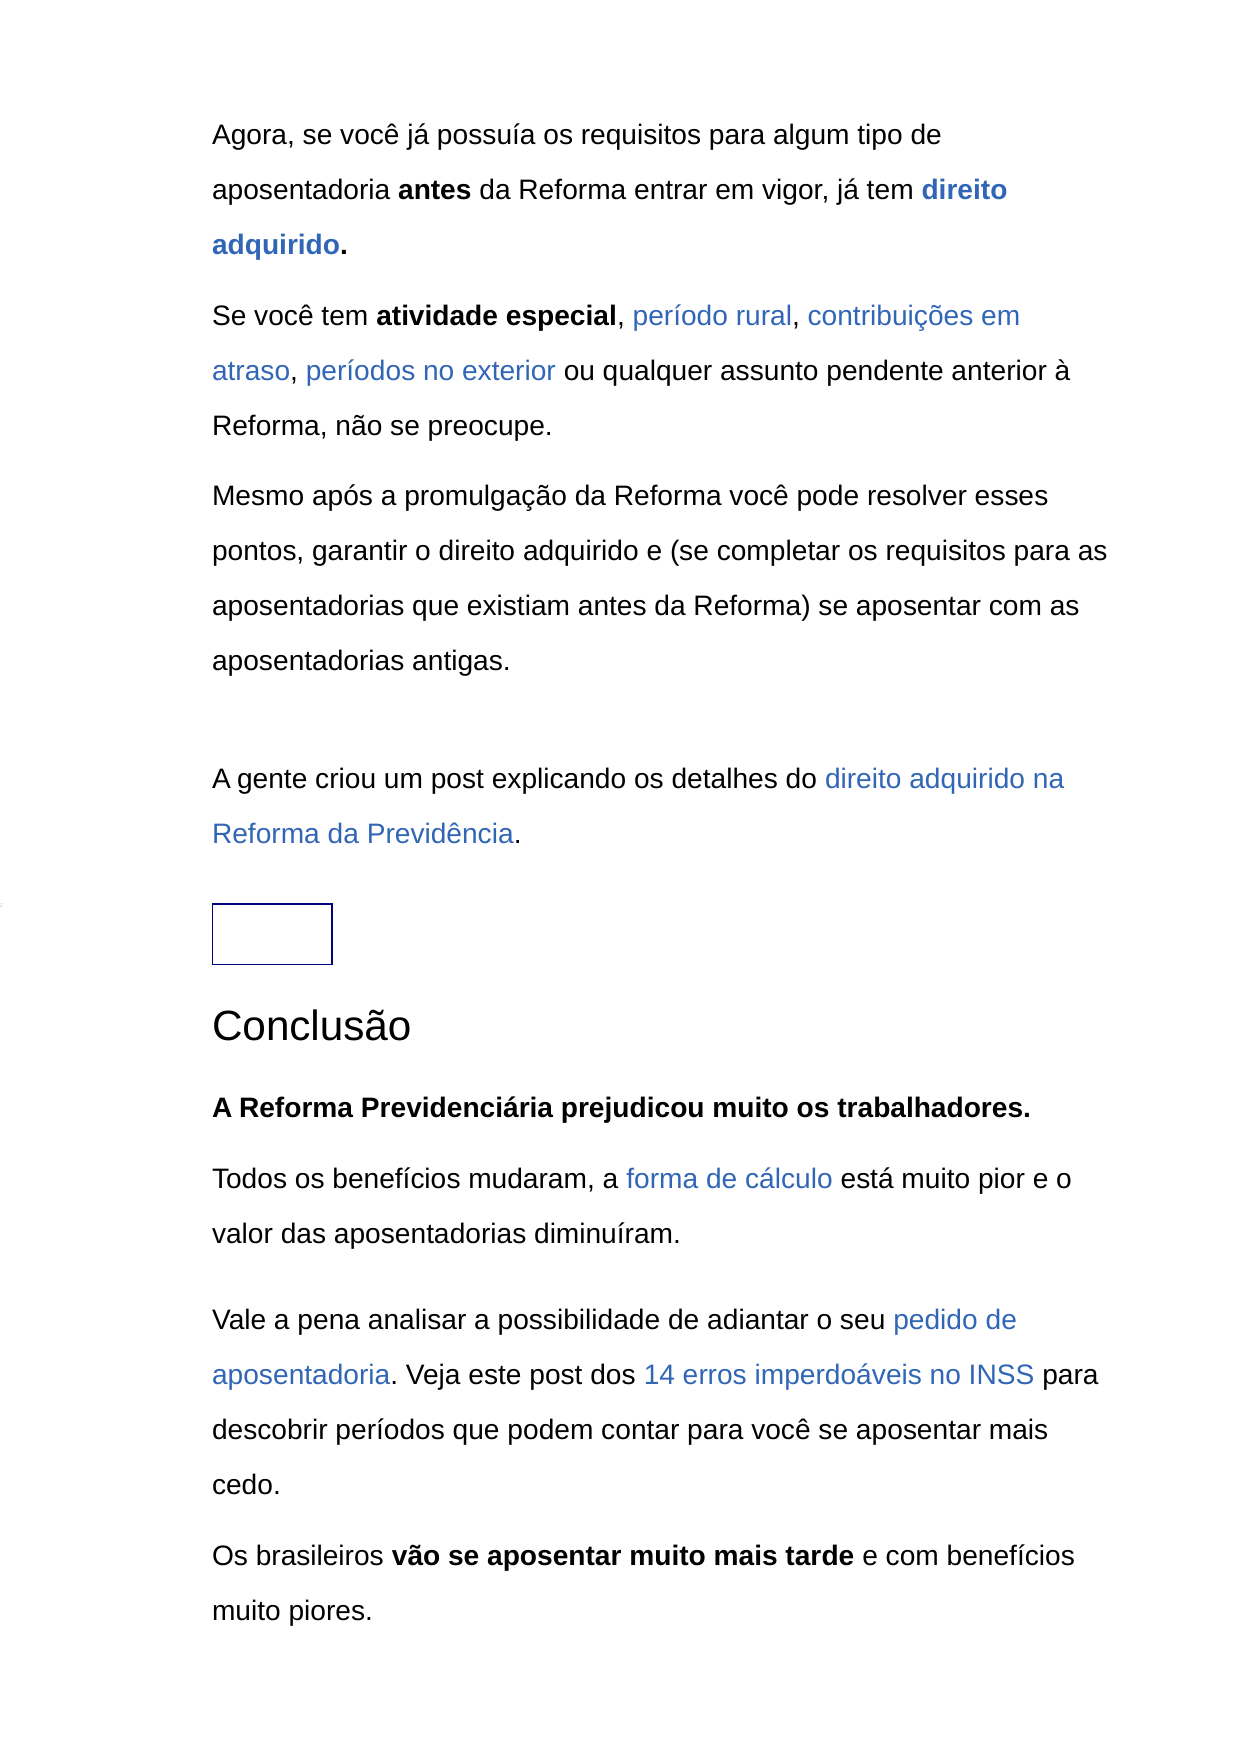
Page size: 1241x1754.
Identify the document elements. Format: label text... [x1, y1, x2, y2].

text Vale a pena analisar a possibilidade de adiantar o seu pedido de aposentadoria. Veja este post dos 14 erros imperdoáveis no INSS para descobrir períodos que podem contar para você se aposentar mais cedo. [212, 1303, 1122, 1501]
text Se você tem atividade especial, período rural, contribuições em atraso, períodos no exterior ou qualquer assunto pendente anterior à Reforma, não se preocupe. [212, 299, 1122, 441]
text A gente criou um post explicando os detalhes do direito adquirido na Reforma da Previdência. [212, 762, 1122, 849]
text A Reforma Previdenciária prejudicou muito os trabalhadores. [212, 1091, 1122, 1124]
subtitle Conclusão [212, 1001, 1122, 1049]
text Agora, se você já possuía os requisitos para algum tipo de aposentadoria antes da Reforma entrar em vigor, já tem direito adquirido. [212, 118, 1122, 261]
text Os brasileiros vão se aposentar muito mais tarde e com benefícios muito piores. [212, 1539, 1122, 1626]
text Mesmo após a promulgação da Reforma você pode resolver esses pontos, garantir o direito adquirido e (se completar os requisitos para as aposentadorias que existiam antes da Reforma) se aposentar com as aposentadorias antigas. [212, 479, 1122, 677]
text Todos os benefícios mudaram, a forma de cálculo está muito pior e o valor das aposentadorias diminuíram. [212, 1162, 1122, 1249]
